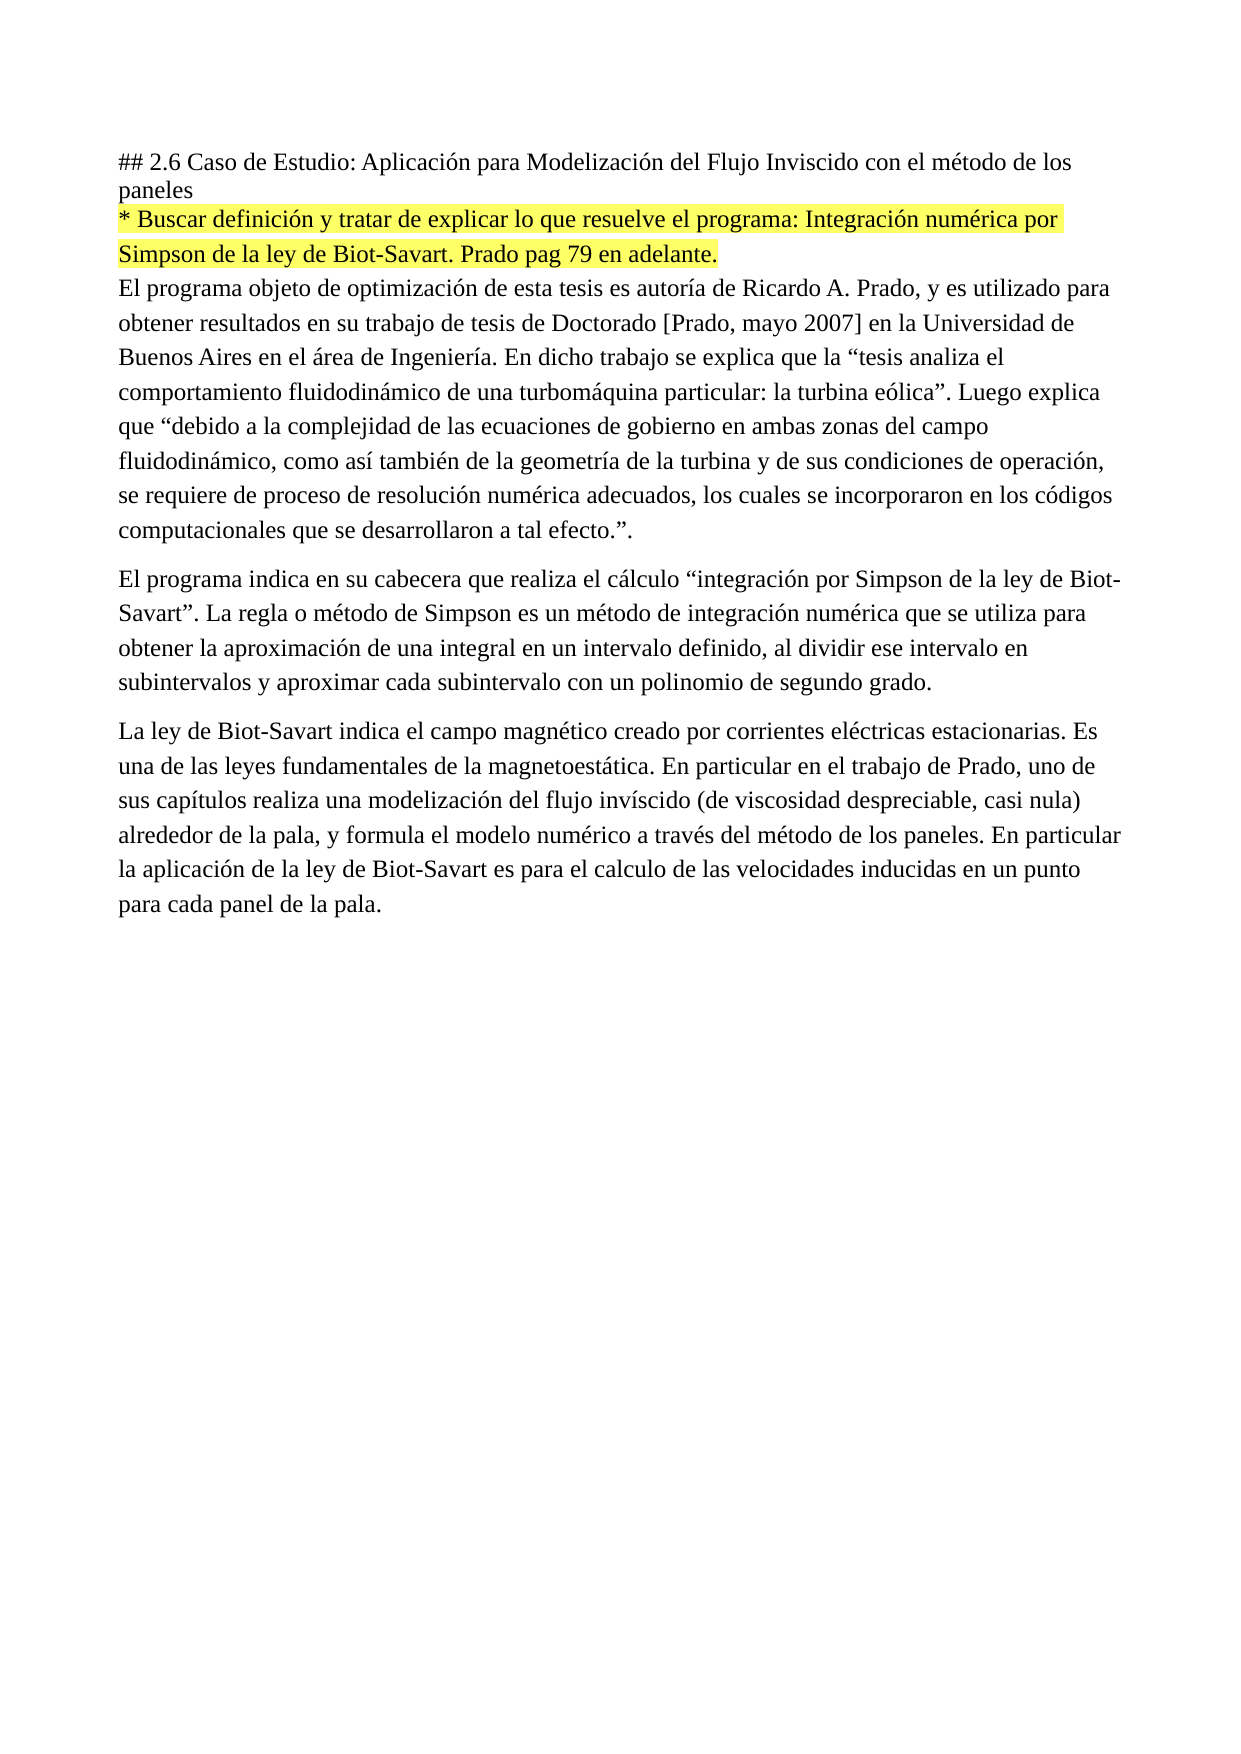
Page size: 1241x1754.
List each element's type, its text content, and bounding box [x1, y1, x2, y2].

text ## 2.6 Caso de Estudio: Aplicación para Modelización del Flujo Inviscido con el método de los paneles [118, 147, 1122, 204]
text * Buscar definición y tratar de explicar lo que resuelve el programa: Integración numérica por Simpson de la ley de Biot-Savart. Prado pag 79 en adelante. [118, 204, 1122, 268]
text La ley de Biot-Savart indica el campo magnético creado por corrientes eléctricas estacionarias. Es una de las leyes fundamentales de la magnetoestática. En particular en el trabajo de Prado, uno de sus capítulos realiza una modelización del flujo invíscido (de viscosidad despreciable, casi nula) alrededor de la pala, y formula el modelo numérico a través del método de los paneles. En particular la aplicación de la ley de Biot-Savart es para el calculo de las velocidades inducidas en un punto para cada panel de la pala. [118, 716, 1122, 917]
text El programa indica en su cabecera que realiza el cálculo “integración por Simpson de la ley de Biot-Savart”. La regla o método de Simpson es un método de integración numérica que se utiliza para obtener la aproximación de una integral en un intervalo definido, al dividir ese intervalo en subintervalos y aproximar cada subintervalo con un polinomio de segundo grado. [118, 564, 1122, 696]
text El programa objeto de optimización de esta tesis es autoría de Ricardo A. Prado, y es utilizado para obtener resultados en su trabajo de tesis de Doctorado [Prado, mayo 2007] en la Universidad de Buenos Aires en el área de Ingeniería. En dicho trabajo se explica que la “tesis analiza el comportamiento fluidodinámico de una turbomáquina particular: la turbina eólica”. Luego explica que “debido a la complejidad de las ecuaciones de gobierno en ambas zonas del campo fluidodinámico, como así también de la geometría de la turbina y de sus condiciones de operación, se requiere de proceso de resolución numérica adecuados, los cuales se incorporaron en los códigos computacionales que se desarrollaron a tal efecto.”. [118, 273, 1122, 543]
